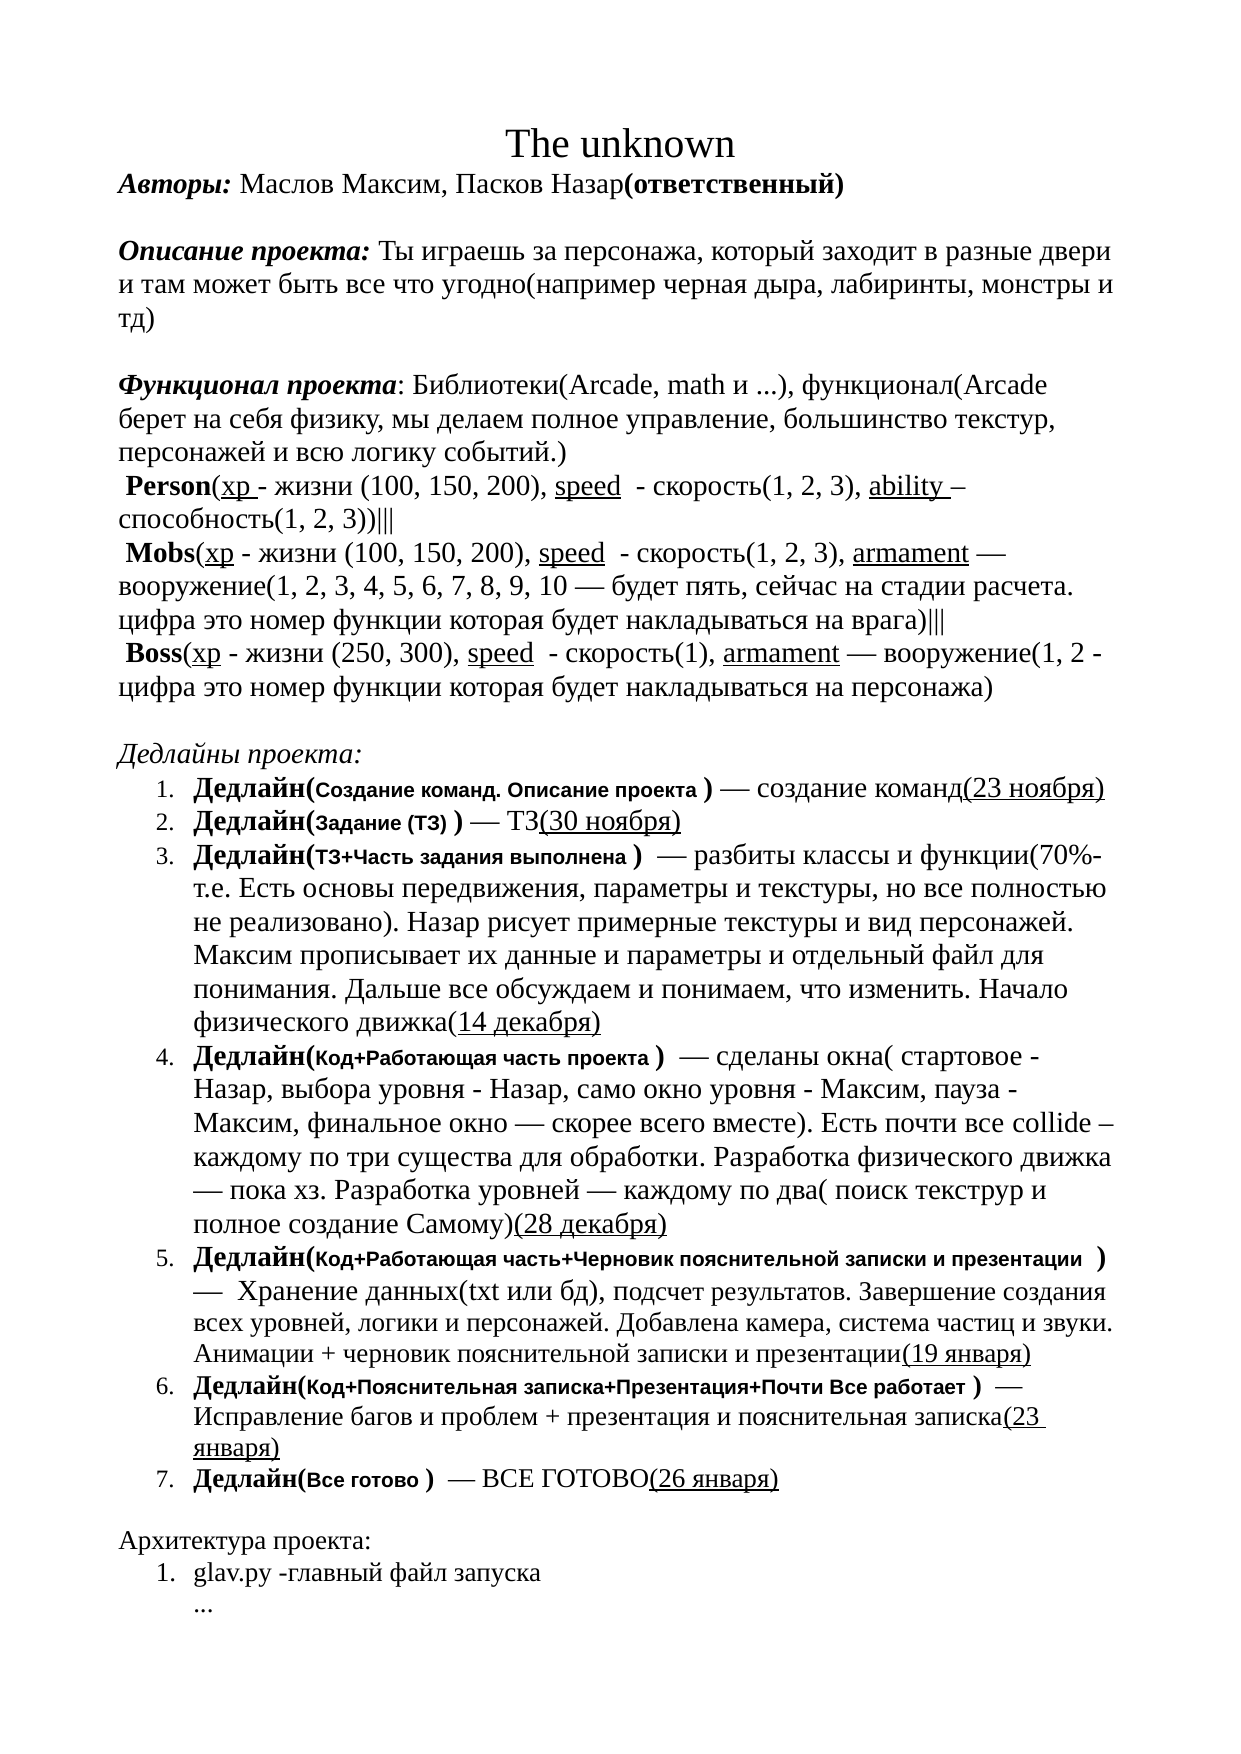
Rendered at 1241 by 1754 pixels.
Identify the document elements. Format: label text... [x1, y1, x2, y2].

list Дедлайн(Код+Работающая часть проекта ) — сделаны окна( стартовое - Назар, выбора уровня - Назар, само окно уровня - Максим, пауза - Максим, финальное окно — скорее всего вместе). Есть почти все collide – каждому по три существа для обработки. Разработка физического движка — пока хз. Разработка уровней — каждому по два( поиск текструр и полное создание Самому)(28 декабря) [156, 1038, 1122, 1239]
list Дедлайн(ТЗ+Часть задания выполнена ) — разбиты классы и функции(70%- т.е. Есть основы передвижения, параметры и текстуры, но все полностью не реализовано). Назар рисует примерные текстуры и вид персонажей. Максим прописывает их данные и параметры и отдельный файл для понимания. Дальше все обсуждаем и понимаем, что изменить. Начало физического движка(14 декабря) [156, 837, 1122, 1038]
text Функционал проекта: Библиотеки(Arcade, math и ...), функционал(Arcade берет на себя физику, мы делаем полное управление, большинство текстур, персонажей и всю логику событий.) [118, 367, 1122, 468]
list Дедлайн(Задание (ТЗ) ) — ТЗ(30 ноября) [156, 803, 1122, 837]
text Person(xp - жизни (100, 150, 200), speed - скорость(1, 2, 3), ability – способность(1, 2, 3))||| [118, 468, 1122, 535]
text Описание проекта: Ты играешь за персонажа, который заходит в разные двери и там может быть все что угодно(например черная дыра, лабиринты, монстры и тд) [118, 233, 1122, 334]
list Дедлайн(Код+Пояснительная записка+Презентация+Почти Все работает ) — Исправление багов и проблем + презентация и пояснительная записка(23 января) [156, 1369, 1122, 1462]
text The unknown [118, 118, 1122, 166]
text Boss(xp - жизни (250, 300), speed - скорость(1), armament — вооружение(1, 2 - цифра это номер функции которая будет накладываться на персонажа) [118, 636, 1122, 703]
text Mobs(xp - жизни (100, 150, 200), speed - скорость(1, 2, 3), armament — вооружение(1, 2, 3, 4, 5, 6, 7, 8, 9, 10 — будет пять, сейчас на стадии расчета. цифра это номер функции которая будет накладываться на врага)||| [118, 535, 1122, 636]
list ... [156, 1587, 1122, 1618]
text Дедлайны проекта: [118, 736, 1122, 770]
text Архитектура проекта: [118, 1524, 1122, 1556]
list glav.py -главный файл запуска [156, 1556, 1122, 1587]
list Дедлайн(Создание команд. Описание проекта ) — создание команд(23 ноября) [156, 770, 1122, 803]
list Дедлайн(Все готово ) — ВСЕ ГОТОВО(26 января) [156, 1462, 1122, 1493]
text Авторы: Маслов Максим, Пасков Назар(ответственный) [118, 166, 1122, 199]
list Дедлайн(Код+Работающая часть+Черновик пояснительной записки и презентации )— Хранение данных(txt или бд), подсчет результатов. Завершение создания всех уровней, логики и персонажей. Добавлена камера, система частиц и звуки. Анимации + черновик пояснительной записки и презентации(19 января) [156, 1239, 1122, 1369]
